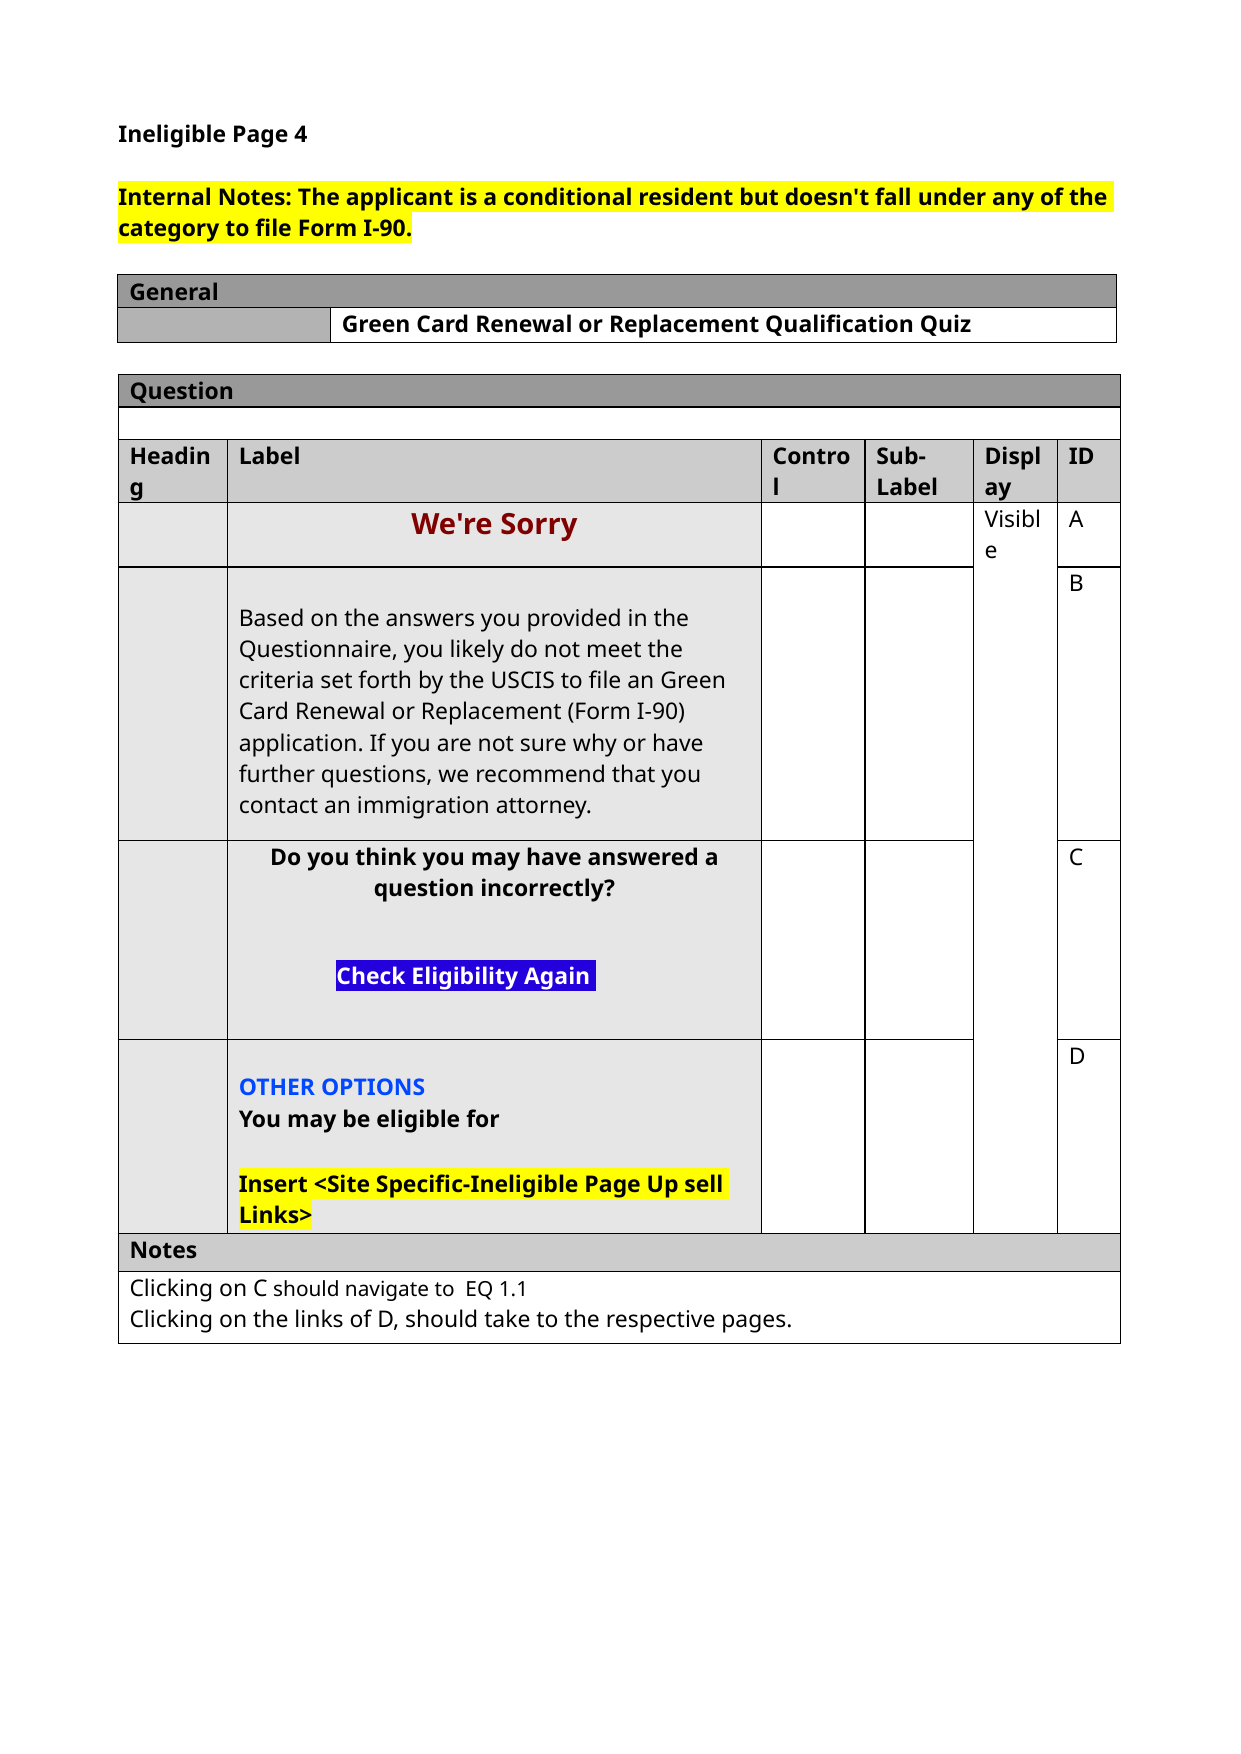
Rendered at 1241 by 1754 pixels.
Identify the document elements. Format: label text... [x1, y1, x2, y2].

table_cell Visible [974, 503, 1057, 1233]
table_cell [119, 503, 227, 566]
table_cell [762, 841, 864, 1039]
table_cell [762, 503, 864, 566]
table_cell Clicking on C should navigate to EQ 1.1 Clicking on the links of D, should take to the respective pages. [119, 1272, 1120, 1342]
table_header General [118, 275, 1116, 307]
table_cell [866, 841, 973, 1039]
table_cell B [1058, 568, 1120, 840]
table_cell [119, 841, 227, 1039]
table_cell Control [762, 440, 864, 502]
text Internal Notes: The applicant is a conditional resident but doesn't fall under any of the category to file Form I-90. [118, 181, 1122, 243]
table_cell [866, 503, 973, 566]
table_cell ID [1058, 440, 1120, 502]
table_cell [118, 308, 330, 342]
table_cell Label [228, 440, 761, 502]
table_cell C [1058, 841, 1120, 1039]
table_cell OTHER OPTIONS You may be eligible for Insert <Site Specific-Ineligible Page Up sell Links> [228, 1040, 761, 1233]
table_cell [866, 1040, 973, 1233]
table_cell [762, 568, 864, 840]
table_cell [866, 568, 973, 840]
table_cell Notes [119, 1234, 1120, 1271]
table_cell We're Sorry [228, 503, 761, 566]
table_cell Heading [119, 440, 227, 502]
table_cell [119, 568, 227, 840]
table_cell [119, 1040, 227, 1233]
table_cell Green Card Renewal or Replacement Qualification Quiz [331, 308, 1116, 342]
table_cell [119, 408, 1120, 439]
table_cell Display [974, 440, 1057, 502]
table_header Question [119, 375, 1120, 406]
table_cell A [1058, 503, 1120, 566]
table_cell Do you think you may have answered a question incorrectly? Check Eligibility Again [228, 841, 761, 1039]
table_cell Based on the answers you provided in the Questionnaire, you likely do not meet the criteria set forth by the USCIS to file an Green Card Renewal or Replacement (Form I-90) application. If you are not sure why or have further questions, we recommend that you contact an immigration attorney. [228, 568, 761, 840]
text Ineligible Page 4 [118, 118, 1122, 149]
table_cell D [1058, 1040, 1120, 1233]
table_cell Sub-Label [866, 440, 973, 502]
table_cell [762, 1040, 864, 1233]
